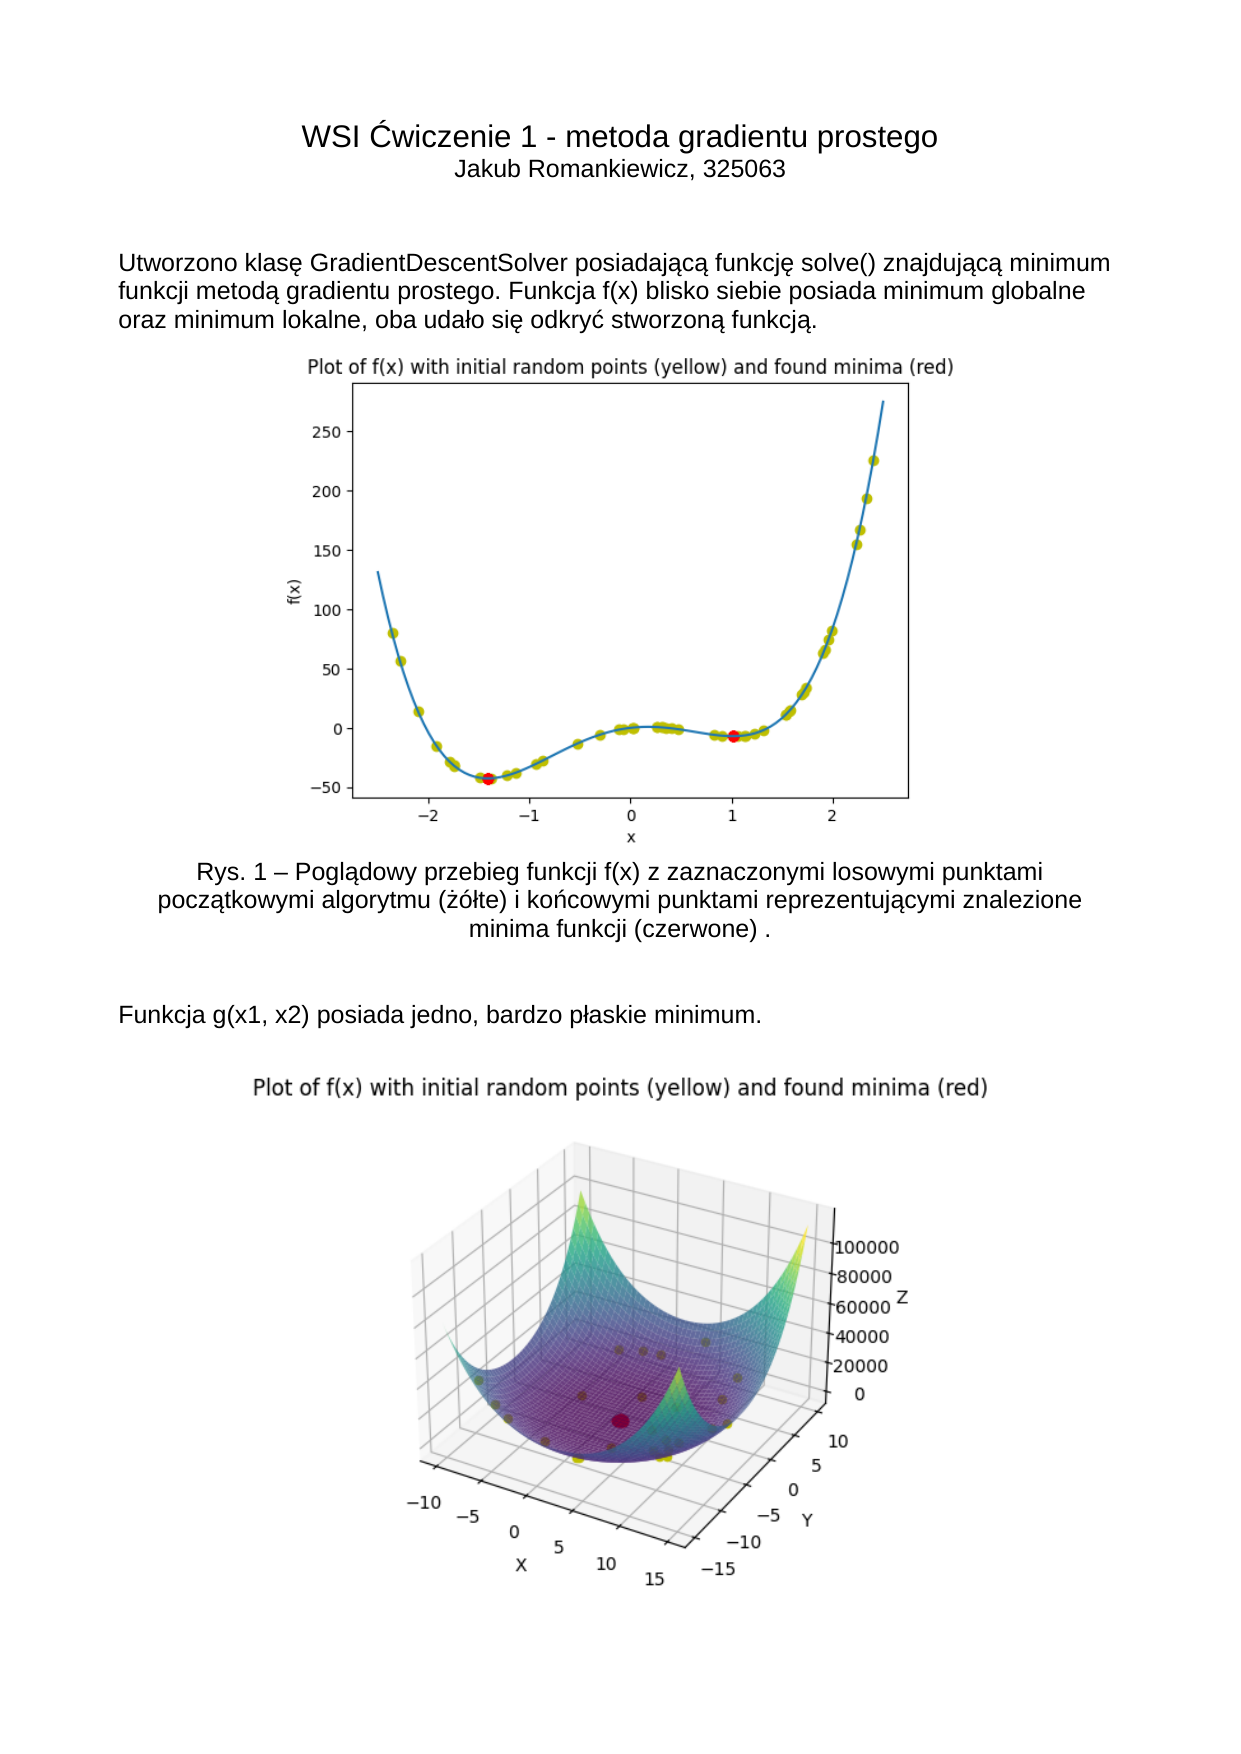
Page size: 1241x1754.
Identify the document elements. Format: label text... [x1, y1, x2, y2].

text Rys. 1 – Poglądowy przebieg funkcji f(x) z zaznaczonymi losowymi punktami początkowymi algorytmu (żółte) i końcowymi punktami reprezentującymi znalezione minima funkcji (czerwone) . [118, 334, 1122, 943]
picture [276, 347, 964, 857]
text Utworzono klasę GradientDescentSolver posiadającą funkcję solve() znajdującą minimum funkcji metodą gradientu prostego. Funkcja f(x) blisko siebie posiada minimum globalne oraz minimum lokalne, oba udało się odkryć stworzoną funkcją. [118, 247, 1122, 334]
text Funkcja g(x1, x2) posiada jedno, bardzo płaskie minimum. [118, 1000, 1122, 1029]
text WSI Ćwiczenie 1 - metoda gradientu prostego [118, 118, 1122, 154]
text Jakub Romankiewicz, 325063 [118, 154, 1122, 183]
picture [240, 1065, 1001, 1602]
